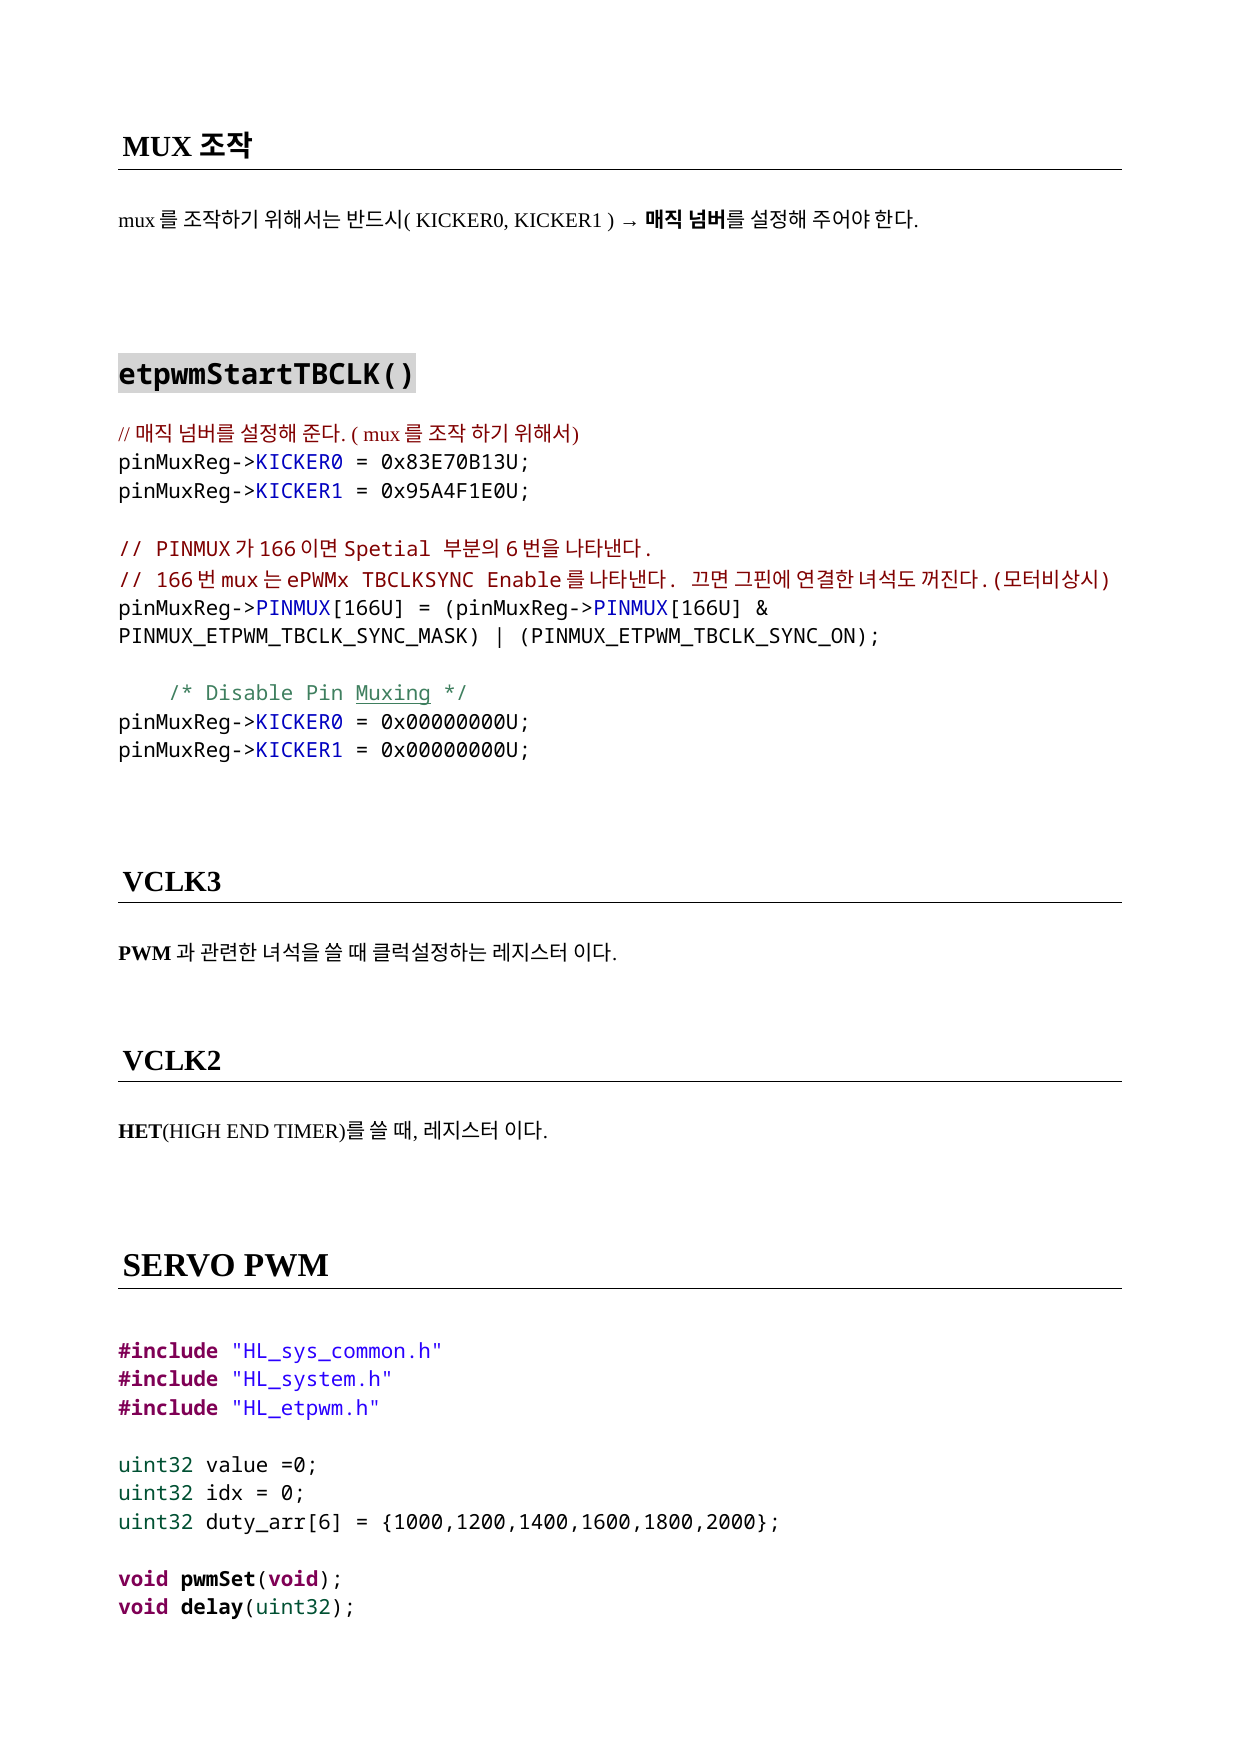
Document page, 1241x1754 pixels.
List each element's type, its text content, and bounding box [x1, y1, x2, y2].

text etpwmStartTBCLK() [118, 353, 1122, 393]
text void delay(uint32); [118, 1592, 1122, 1621]
text void pwmSet(void); [118, 1564, 1122, 1592]
text pinMuxReg->PINMUX[166U] = (pinMuxReg->PINMUX[166U] & PINMUX_ETPWM_TBCLK_SYNC_MASK) | (PINMUX_ETPWM_TBCLK_SYNC_ON); [118, 593, 1122, 650]
text SERVO PWM [118, 1241, 1122, 1288]
text PWM 과 관련한 녀석을 쓸 때 클럭설정하는 레지스터 이다. [118, 936, 1122, 966]
text // 166번 mux는 ePWMx TBCLKSYNC Enable를 나타낸다. 끄면 그핀에 연결한 녀석도 꺼진다.(모터비상시) [118, 563, 1122, 593]
text pinMuxReg->KICKER1 = 0x00000000U; [118, 735, 1122, 764]
text uint32 value =0; [118, 1450, 1122, 1478]
text #include "HL_etpwm.h" [118, 1393, 1122, 1421]
text uint32 idx = 0; [118, 1478, 1122, 1507]
text // 매직 넘버를 설정해 준다. ( mux를 조작 하기 위해서) [118, 417, 1122, 447]
text MUX 조작 [118, 118, 1122, 169]
text pinMuxReg->KICKER1 = 0x95A4F1E0U; [118, 476, 1122, 504]
text // PINMUX가 166이면 Spetial 부분의 6번을 나타낸다. [118, 533, 1122, 563]
text VCLK3 [118, 860, 1122, 902]
text /* Disable Pin Muxing */ [118, 678, 1122, 707]
text pinMuxReg->KICKER0 = 0x83E70B13U; [118, 447, 1122, 476]
text pinMuxReg->KICKER0 = 0x00000000U; [118, 707, 1122, 735]
text mux를 조작하기 위해서는 반드시( KICKER0, KICKER1 ) → 매직 넘버를 설정해 주어야 한다. [118, 203, 1122, 233]
text #include "HL_system.h" [118, 1364, 1122, 1393]
text HET(HIGH END TIMER)를 쓸 때, 레지스터 이다. [118, 1114, 1122, 1144]
text #include "HL_sys_common.h" [118, 1336, 1122, 1364]
text VCLK2 [118, 1038, 1122, 1081]
text uint32 duty_arr[6] = {1000,1200,1400,1600,1800,2000}; [118, 1507, 1122, 1535]
